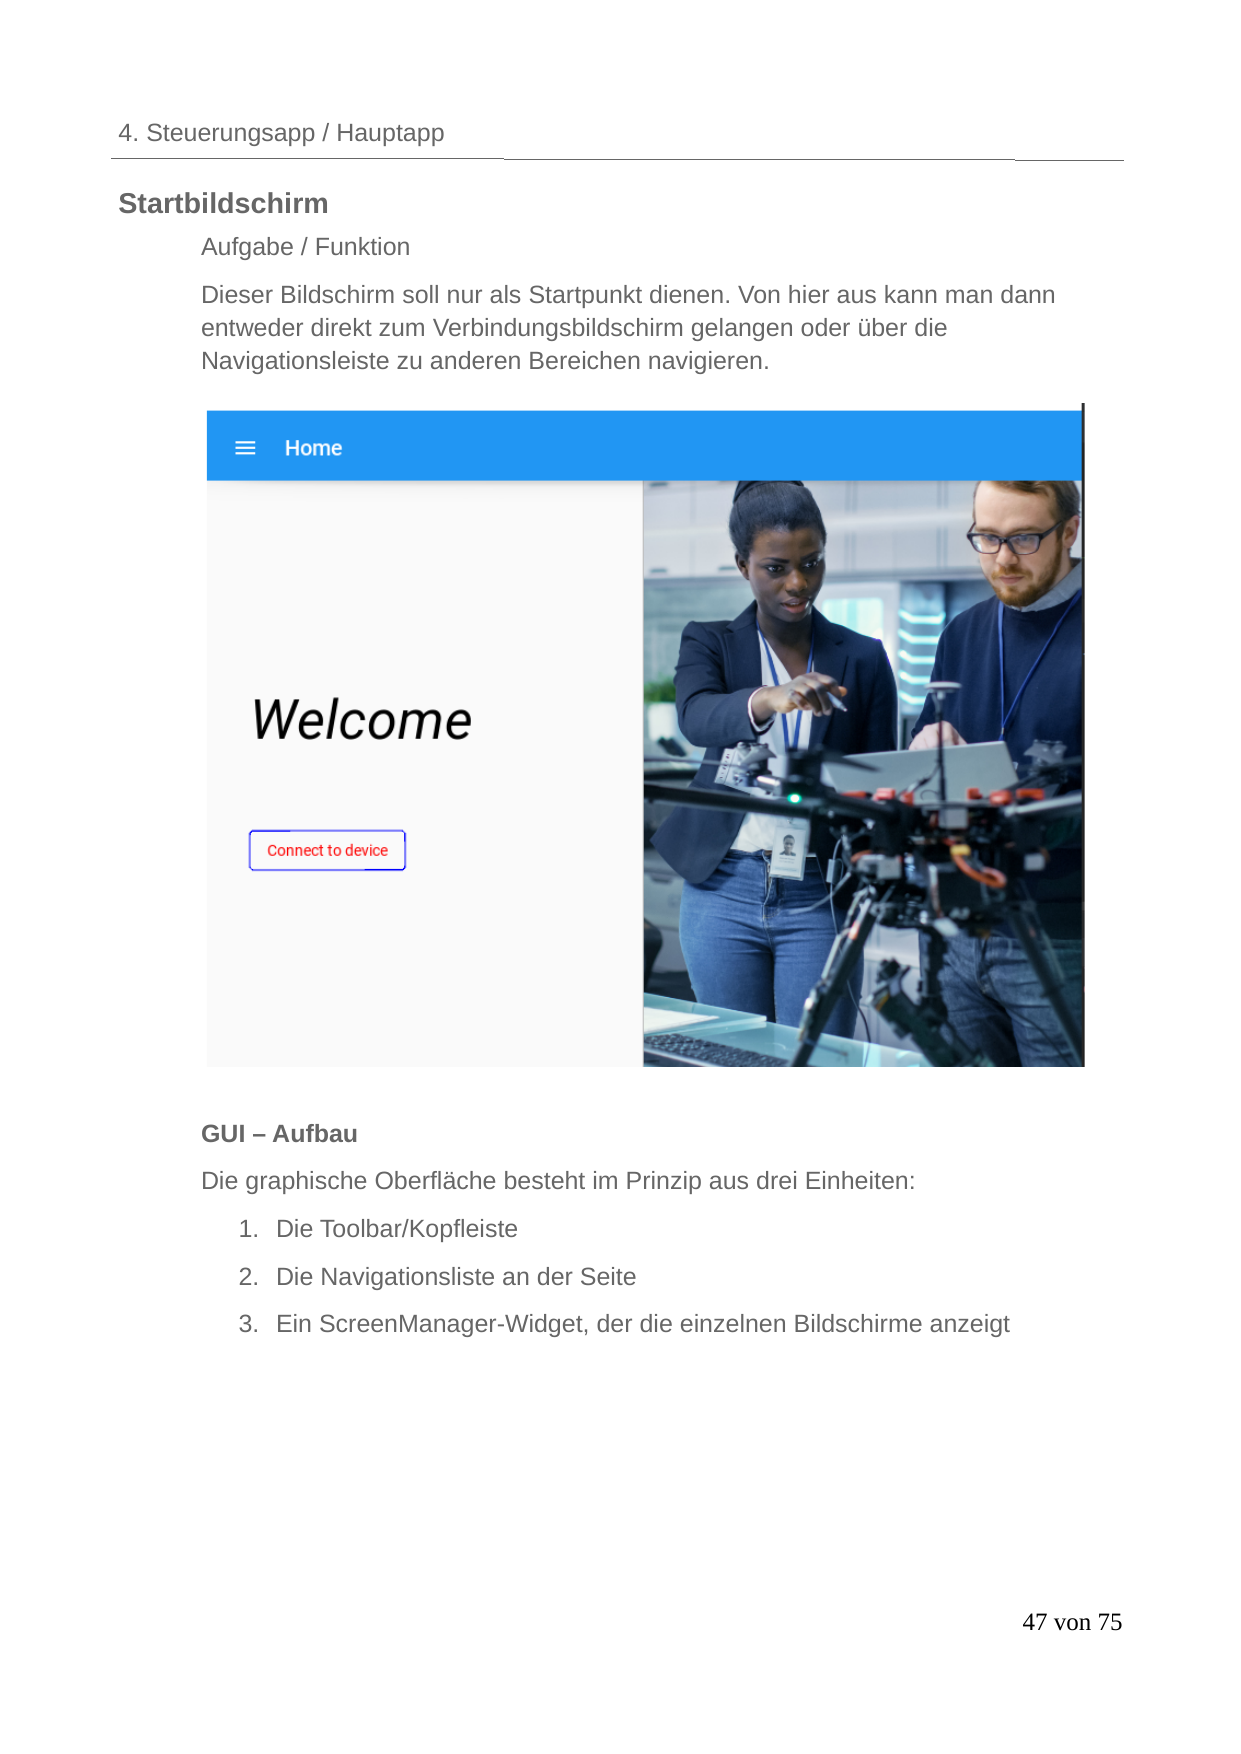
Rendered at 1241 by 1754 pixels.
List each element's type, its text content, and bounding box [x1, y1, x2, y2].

picture [206, 403, 1085, 1067]
list Ein ScreenManager-Widget, der die einzelnen Bildschirme anzeigt [238, 1309, 1122, 1338]
subtitle Startbildschirm [118, 187, 1122, 219]
text Aufgabe / Funktion [201, 232, 1122, 261]
list Die Toolbar/Kopfleiste [238, 1214, 1122, 1243]
text 4. Steuerungsapp / Hauptapp [118, 118, 1122, 147]
text GUI – Aufbau [201, 1119, 1122, 1147]
text Dieser Bildschirm soll nur als Startpunkt dienen. Von hier aus kann man dann entweder direkt zum Verbindungsbildschirm gelangen oder über die Navigationsleiste zu anderen Bereichen navigieren. [201, 280, 1122, 374]
text Die graphische Oberfläche besteht im Prinzip aus drei Einheiten: [201, 1166, 1122, 1195]
list Die Navigationsliste an der Seite [238, 1262, 1122, 1290]
